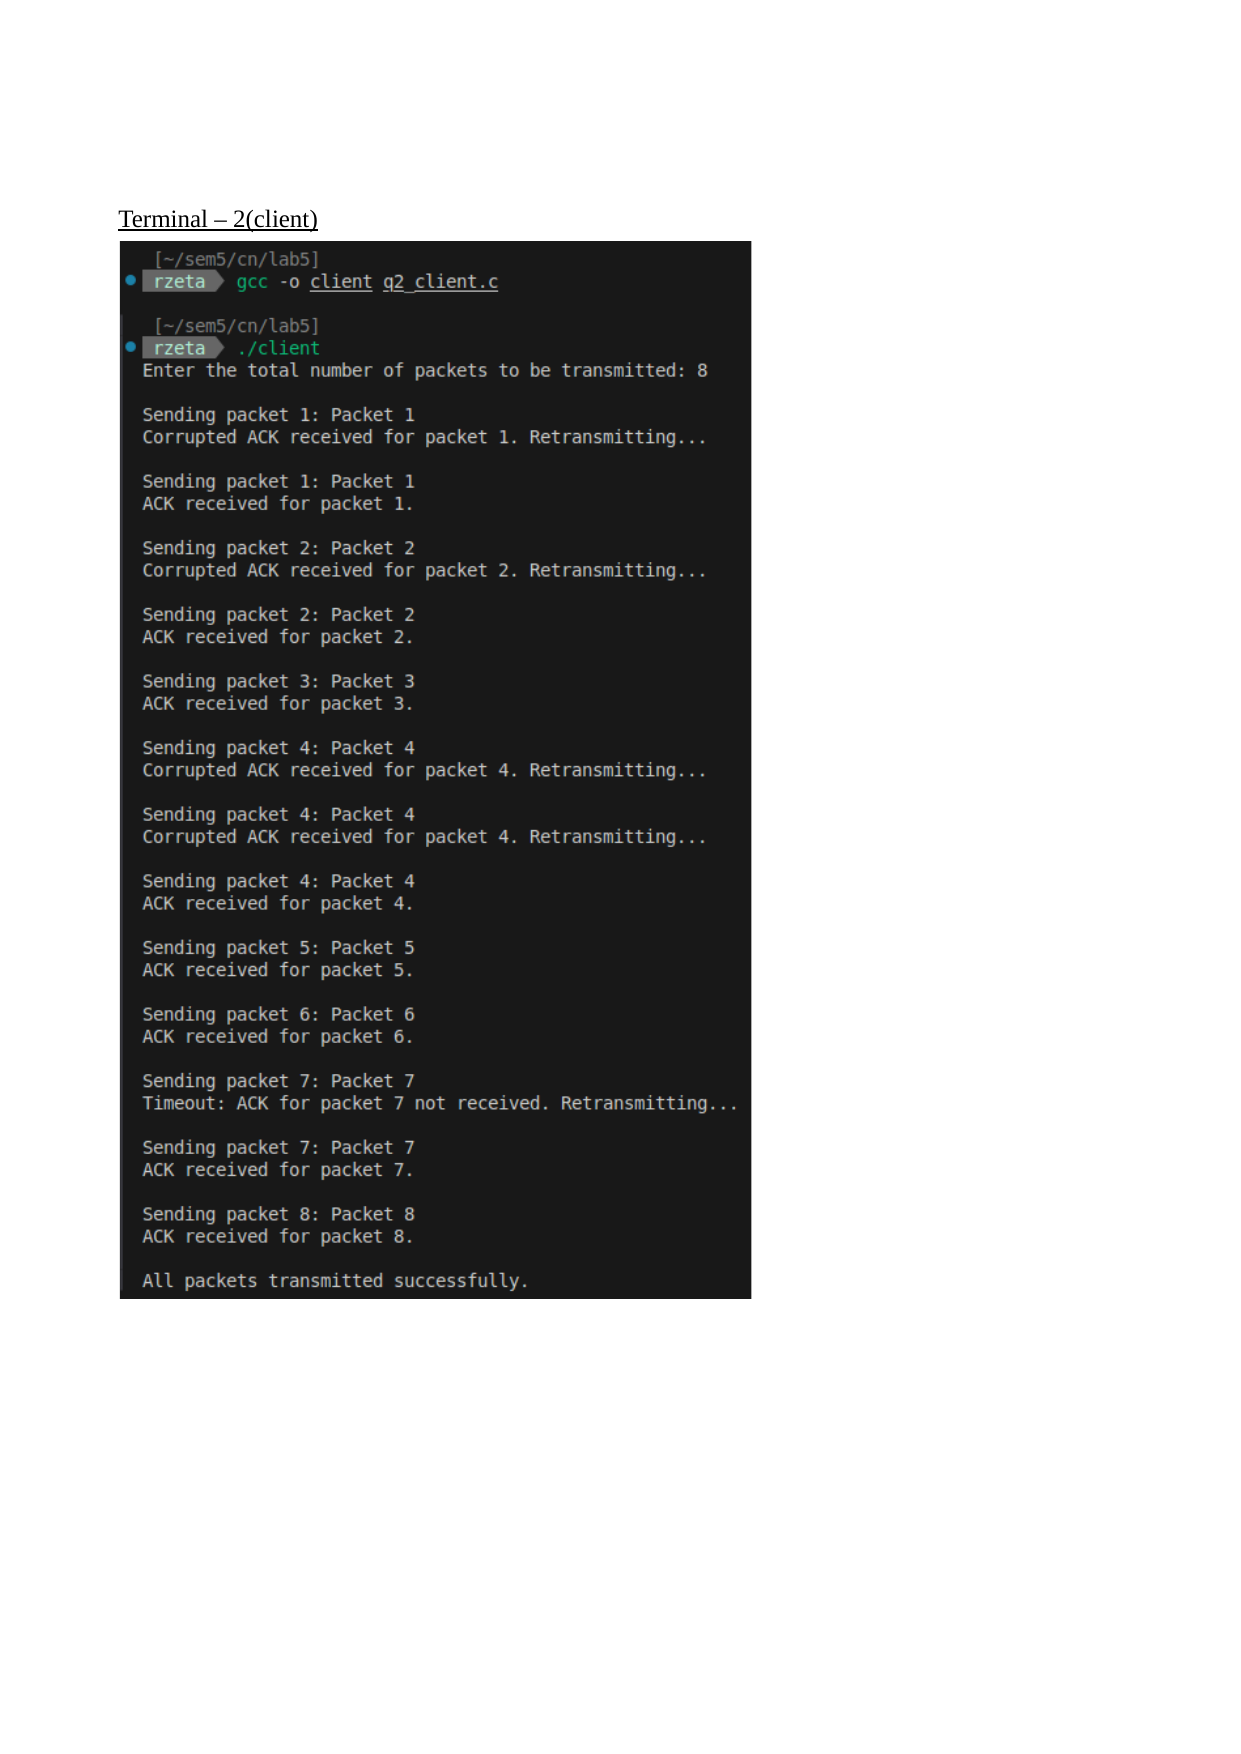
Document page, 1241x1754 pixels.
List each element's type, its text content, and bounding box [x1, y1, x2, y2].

picture [119, 241, 752, 1299]
text Terminal – 2(client) [118, 118, 1122, 233]
